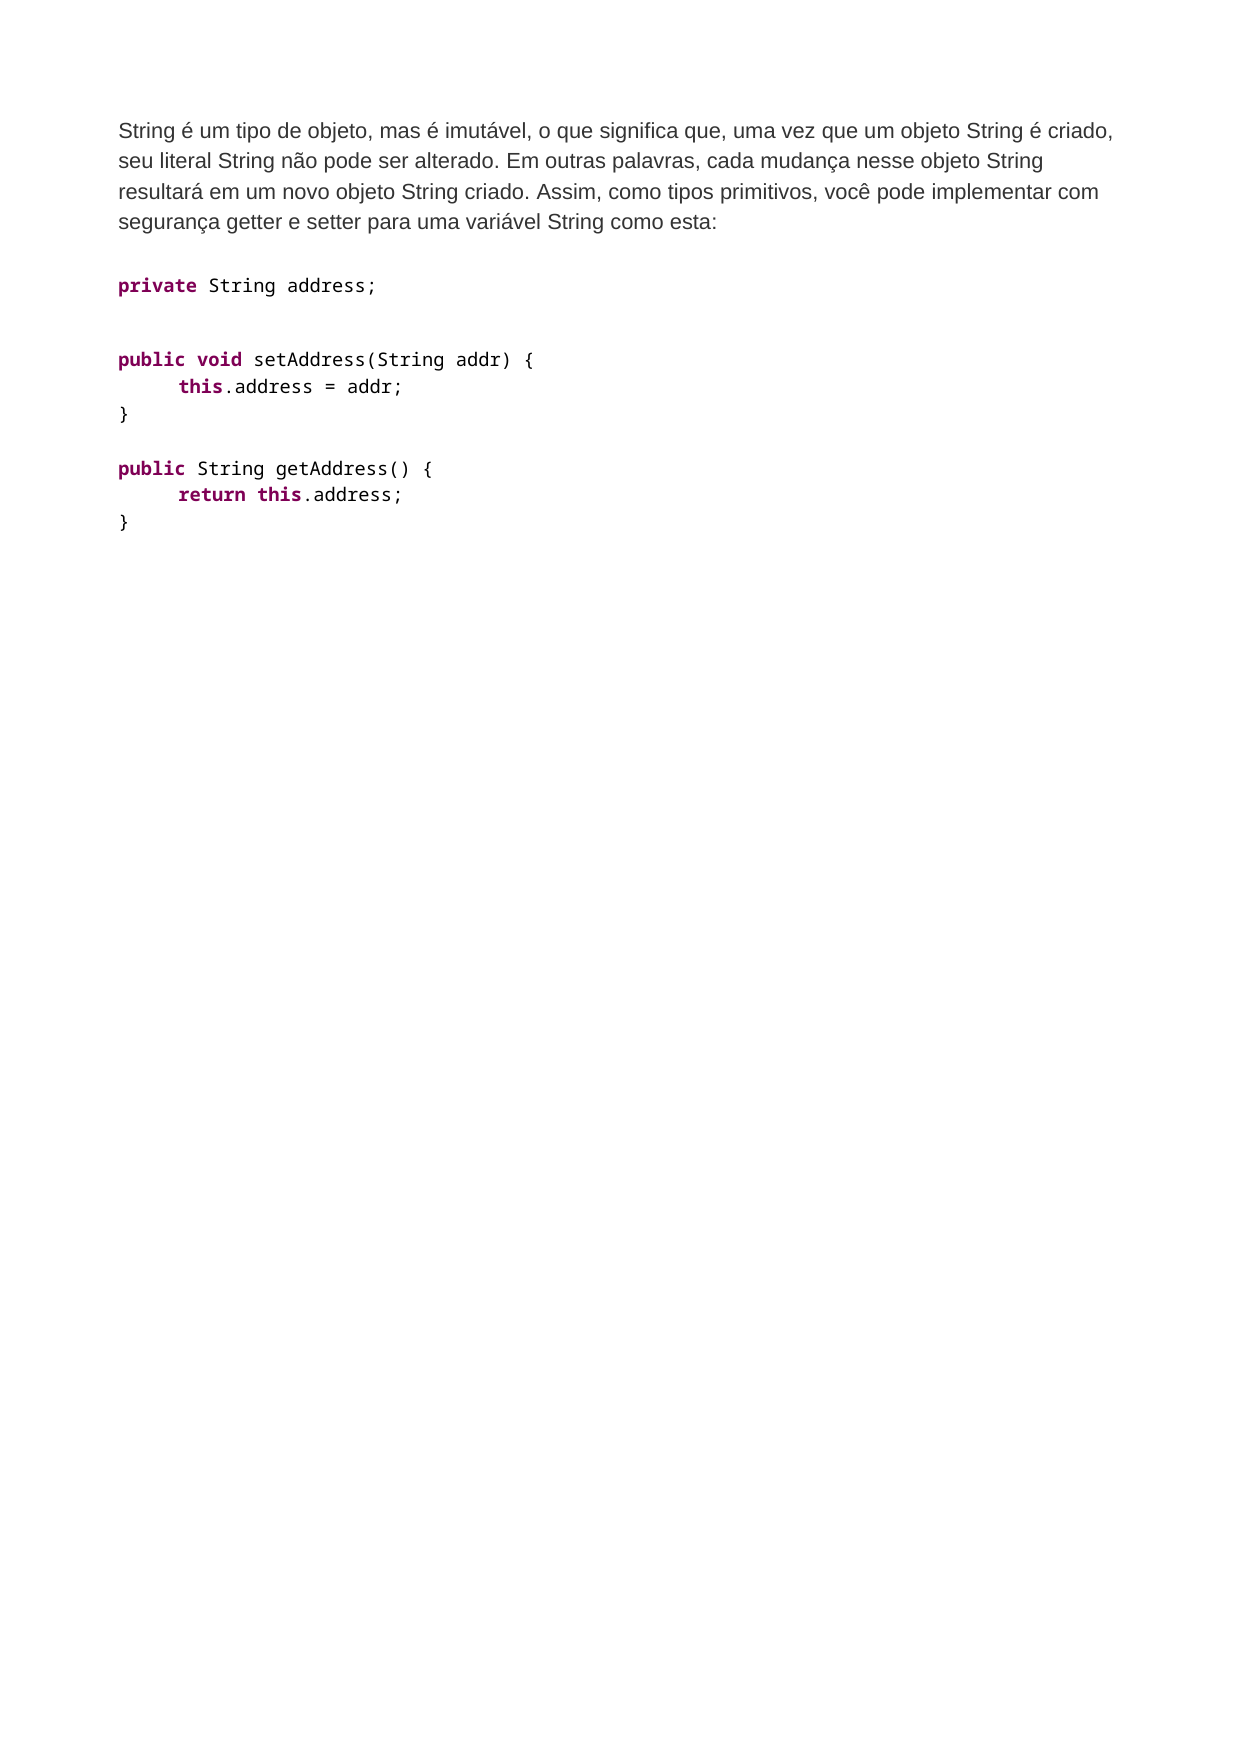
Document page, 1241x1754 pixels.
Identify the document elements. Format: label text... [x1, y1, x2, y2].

text return this.address; [118, 480, 1122, 509]
text this.address = addr; [118, 372, 1122, 401]
text } [118, 509, 1122, 534]
text String é um tipo de objeto, mas é imutável, o que significa que, uma vez que um objeto String é criado, seu literal String não pode ser alterado. Em outras palavras, cada mudança nesse objeto String resultará em um novo objeto String criado. Assim, como tipos primitivos, você pode implementar com segurança getter e setter para uma variável String como esta: [118, 118, 1122, 234]
text private String address; [118, 239, 1122, 298]
text public void setAddress(String addr) { [118, 347, 1122, 372]
text public String getAddress() { [118, 455, 1122, 480]
text } [118, 401, 1122, 426]
